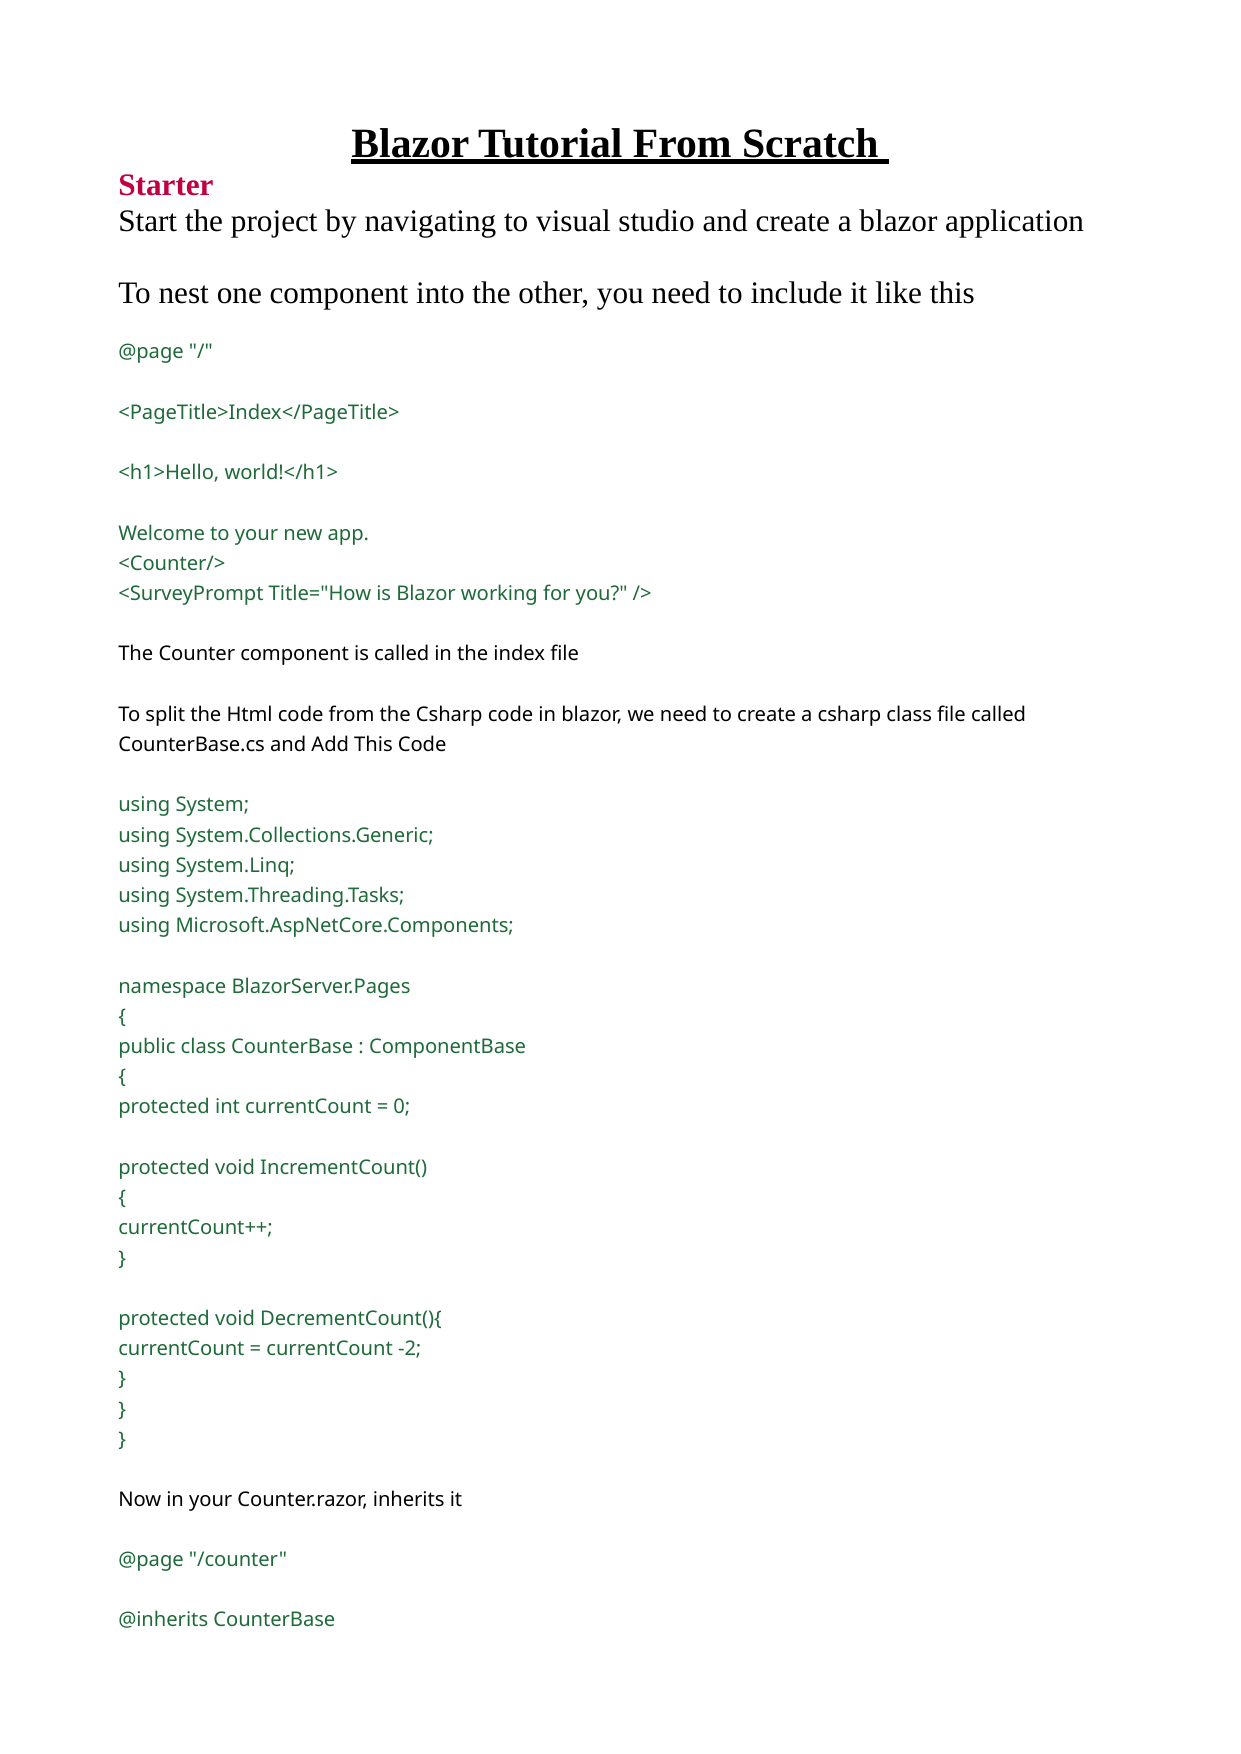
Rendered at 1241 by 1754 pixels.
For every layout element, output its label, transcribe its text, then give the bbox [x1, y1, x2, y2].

text <Counter/> [118, 546, 1122, 576]
text protected void DecrementCount(){ [118, 1301, 1122, 1331]
text Blazor Tutorial From Scratch [118, 118, 1122, 166]
text public class CounterBase : ComponentBase [118, 1029, 1122, 1059]
text <h1>Hello, world!</h1> [118, 455, 1122, 485]
text using Microsoft.AspNetCore.Components; [118, 908, 1122, 938]
text } [118, 1241, 1122, 1271]
text } [118, 1361, 1122, 1392]
text The Counter component is called in the index file [118, 636, 1122, 667]
text protected int currentCount = 0; [118, 1089, 1122, 1120]
text <SurveyPrompt Title="How is Blazor working for you?" /> [118, 576, 1122, 606]
text { [118, 999, 1122, 1029]
text Now in your Counter.razor, inherits it [118, 1482, 1122, 1512]
text @page "/" [118, 337, 1122, 364]
text currentCount++; [118, 1210, 1122, 1241]
text } [118, 1392, 1122, 1422]
text Welcome to your new app. [118, 516, 1122, 546]
text To nest one component into the other, you need to include it like this [118, 274, 1122, 310]
text <PageTitle>Index</PageTitle> [118, 395, 1122, 425]
text } [118, 1422, 1122, 1452]
text { [118, 1180, 1122, 1210]
text { [118, 1059, 1122, 1089]
text namespace BlazorServer.Pages [118, 969, 1122, 999]
text @page "/counter" [118, 1542, 1122, 1572]
text using System.Threading.Tasks; [118, 878, 1122, 908]
text Start the project by navigating to visual studio and create a blazor application [118, 202, 1122, 238]
text protected void IncrementCount() [118, 1150, 1122, 1180]
text currentCount = currentCount -2; [118, 1331, 1122, 1361]
text To split the Html code from the Csharp code in blazor, we need to create a csharp class file called CounterBase.cs and Add This Code [118, 697, 1122, 757]
text using System.Linq; [118, 848, 1122, 878]
text Starter [118, 166, 1122, 202]
text using System.Collections.Generic; [118, 818, 1122, 848]
text using System; [118, 787, 1122, 818]
text @inherits CounterBase [118, 1602, 1122, 1632]
